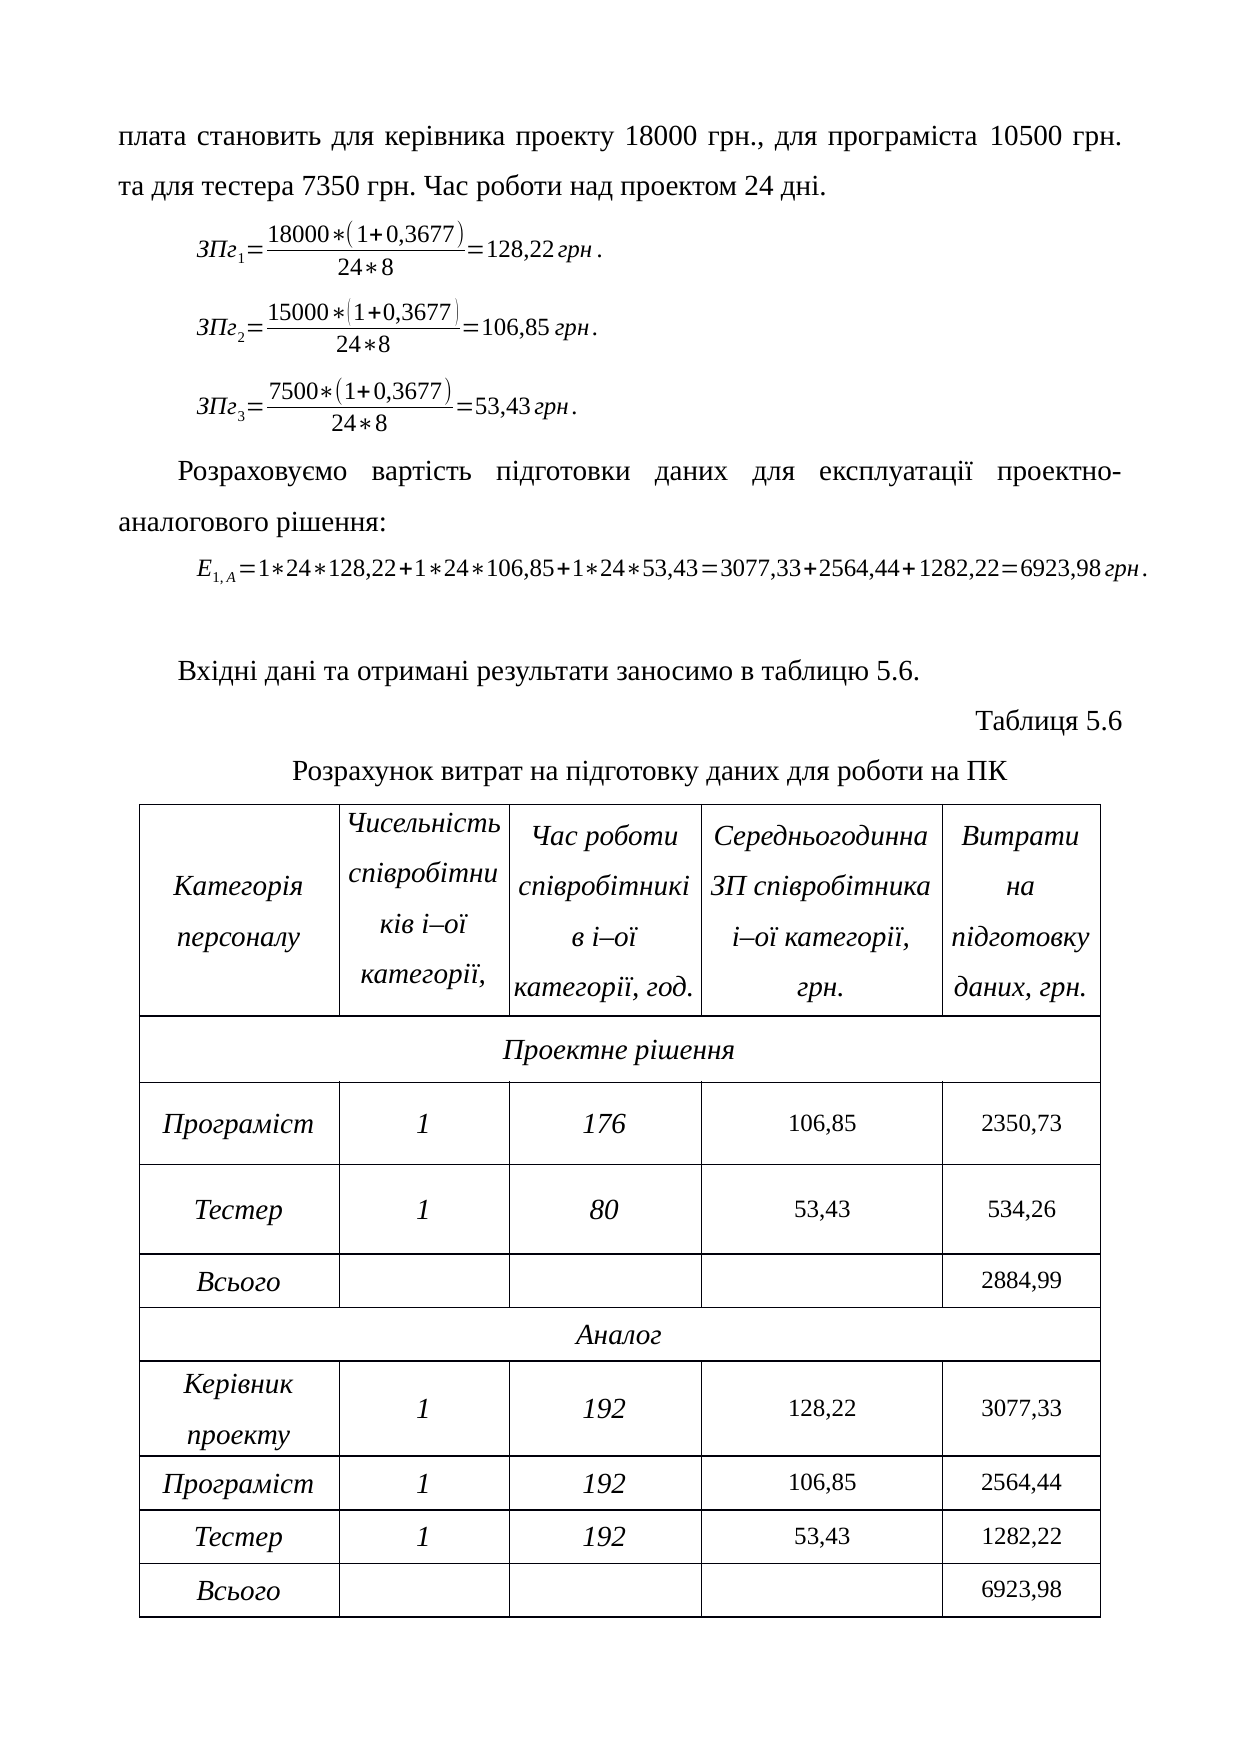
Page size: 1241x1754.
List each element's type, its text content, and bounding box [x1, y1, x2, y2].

table_cell 192 [510, 1362, 701, 1455]
table_cell [943, 1255, 1100, 1307]
table_cell Тестер [140, 1511, 339, 1562]
table_cell Тестер [140, 1165, 339, 1253]
table_cell Проектне рішення [140, 1017, 1100, 1081]
table_cell [702, 1511, 942, 1562]
table_cell 1 [340, 1083, 509, 1163]
table_header Категорія персоналу [140, 805, 339, 1015]
table_cell 1 [340, 1511, 509, 1562]
table_cell [702, 1165, 942, 1253]
table_cell [702, 1457, 942, 1509]
table_cell 192 [510, 1457, 701, 1509]
table_cell Програміст [140, 1457, 339, 1509]
text Вхідні дані та отримані результати заносимо в таблицю 5.6. [118, 653, 1122, 686]
table_cell [943, 1362, 1100, 1455]
text Розраховуємо вартість підготовки даних для експлуатації проектно-аналогового рішення: [118, 453, 1122, 537]
table_cell 192 [510, 1511, 701, 1562]
table_cell Аналог [140, 1308, 1100, 1360]
text Таблиця 5.6 [118, 703, 1122, 737]
table_cell [943, 1564, 1100, 1616]
table_cell [943, 1083, 1100, 1163]
table_header Чисельність співробітників і–ої категорії, чол. [340, 805, 509, 1015]
table_cell 176 [510, 1083, 701, 1163]
table_cell Всього [140, 1255, 339, 1307]
table_cell Керівник проекту [140, 1362, 339, 1455]
table_header Витрати на підготовку даних, грн. [943, 805, 1100, 1015]
table_header Середньогодинна ЗП співробітника і–ої категорії, грн. [702, 805, 942, 1015]
table_cell [702, 1564, 942, 1616]
table_cell 80 [510, 1165, 701, 1253]
table_cell Програміст [140, 1083, 339, 1163]
table_cell [943, 1457, 1100, 1509]
table_cell [943, 1165, 1100, 1253]
table_cell [510, 1255, 701, 1307]
table_cell [340, 1255, 509, 1307]
table_header Час роботи співробітників і–ої категорії, год. [510, 805, 701, 1015]
text плата становить для керівника проекту 18000 грн., для програміста 10500 грн. та для тестера 7350 грн. Час роботи над проектом 24 дні. [118, 118, 1122, 202]
table_cell 1 [340, 1165, 509, 1253]
table_cell [510, 1564, 701, 1616]
table_cell [702, 1362, 942, 1455]
table_cell [702, 1255, 942, 1307]
table_cell [702, 1083, 942, 1163]
table_cell [943, 1511, 1100, 1562]
table_cell 1 [340, 1362, 509, 1455]
text Розрахунок витрат на підготовку даних для роботи на ПК [118, 753, 1122, 787]
table_cell Всього [140, 1564, 339, 1616]
table_cell 1 [340, 1457, 509, 1509]
table_cell [340, 1564, 509, 1616]
